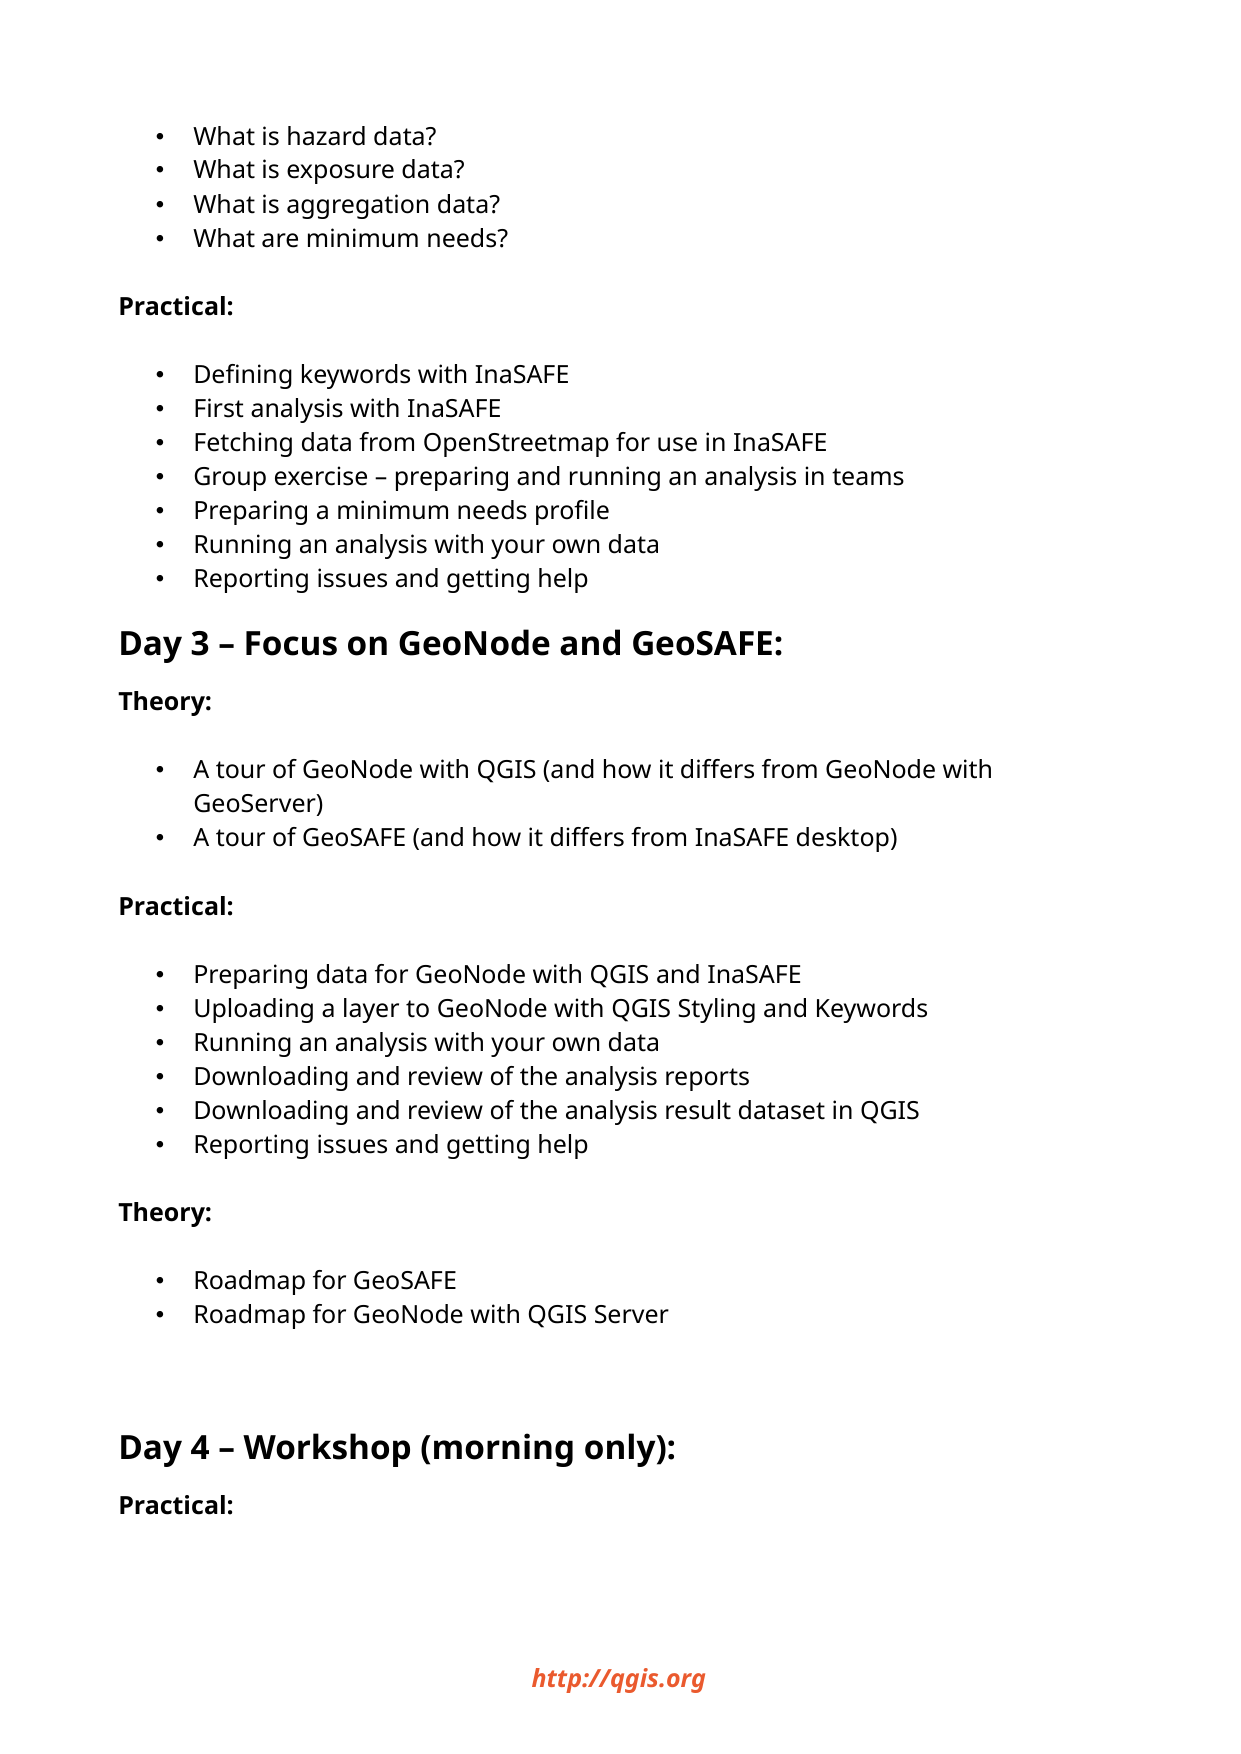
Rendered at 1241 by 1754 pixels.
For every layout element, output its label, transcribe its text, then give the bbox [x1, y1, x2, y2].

list Fetching data from OpenStreetmap for use in InaSAFE [156, 425, 1122, 459]
text Practical: [118, 288, 1122, 322]
list What are minimum needs? [156, 220, 1122, 254]
text Theory: [118, 1195, 1122, 1229]
list Downloading and review of the analysis result dataset in QGIS [156, 1092, 1122, 1127]
list Uploading a layer to GeoNode with QGIS Styling and Keywords [156, 990, 1122, 1024]
list Running an analysis with your own data [156, 527, 1122, 561]
list Reporting issues and getting help [156, 561, 1122, 595]
list Reporting issues and getting help [156, 1127, 1122, 1161]
text Theory: [118, 684, 1122, 718]
list What is exposure data? [156, 152, 1122, 186]
subtitle Day 4 – Workshop (morning only): [118, 1424, 1122, 1469]
list Roadmap for GeoSAFE [156, 1263, 1122, 1297]
list Preparing a minimum needs profile [156, 493, 1122, 527]
list Group exercise – preparing and running an analysis in teams [156, 459, 1122, 493]
list What is hazard data? [156, 118, 1122, 152]
list A tour of GeoNode with QGIS (and how it differs from GeoNode with GeoServer) [156, 752, 1122, 820]
list First analysis with InaSAFE [156, 391, 1122, 425]
list What is aggregation data? [156, 186, 1122, 220]
list Defining keywords with InaSAFE [156, 357, 1122, 391]
list A tour of GeoSAFE (and how it differs from InaSAFE desktop) [156, 820, 1122, 854]
text Practical: [118, 888, 1122, 922]
text Practical: [118, 1488, 1122, 1522]
list Running an analysis with your own data [156, 1024, 1122, 1058]
list Preparing data for GeoNode with QGIS and InaSAFE [156, 956, 1122, 990]
list Roadmap for GeoNode with QGIS Server [156, 1297, 1122, 1331]
list Downloading and review of the analysis reports [156, 1058, 1122, 1092]
subtitle Day 3 – Focus on GeoNode and GeoSAFE: [118, 620, 1122, 665]
